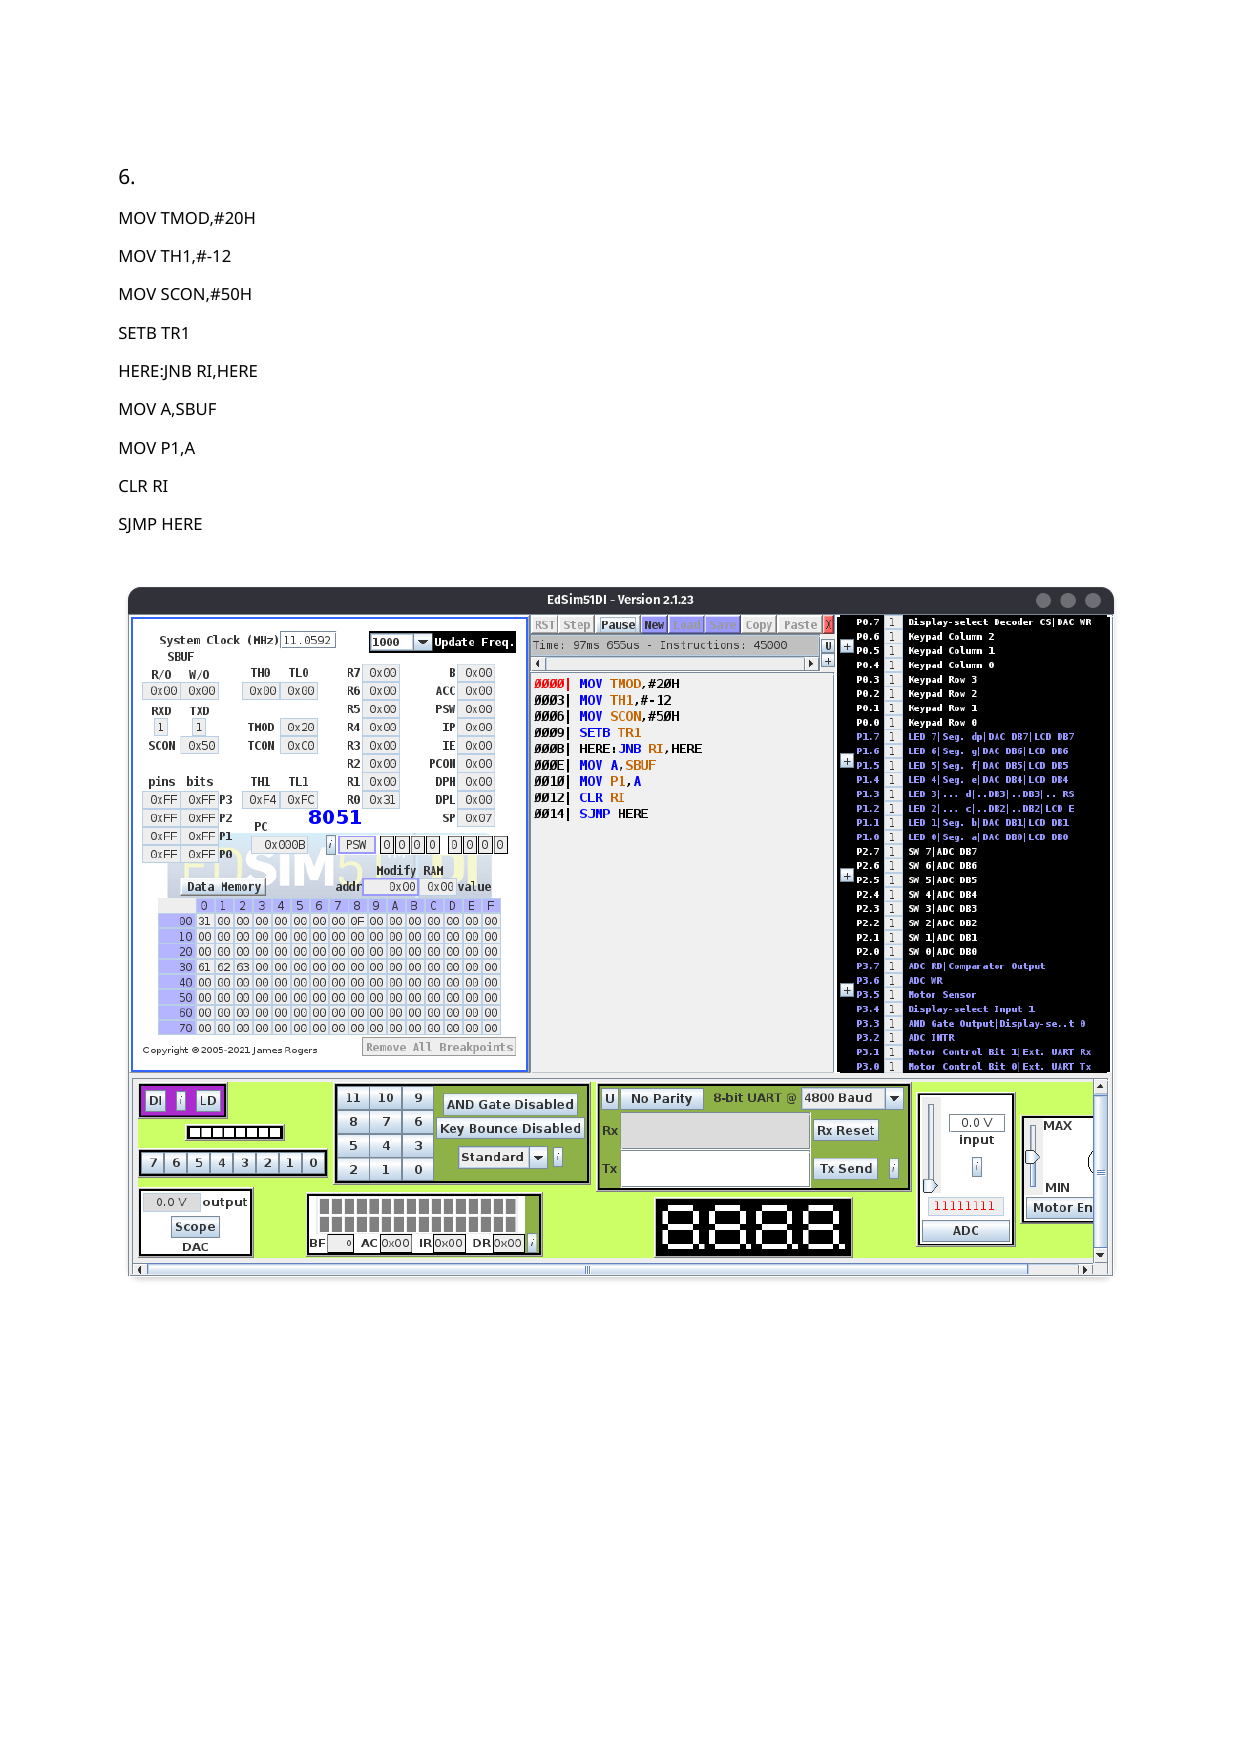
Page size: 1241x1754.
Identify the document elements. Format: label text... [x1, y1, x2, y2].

subtitle MOV TMOD,#20H [118, 206, 1122, 229]
subtitle SETB TR1 [118, 321, 1122, 344]
subtitle 6. [118, 162, 1122, 191]
subtitle CLR RI [118, 474, 1122, 497]
subtitle MOV P1,A [118, 436, 1122, 459]
subtitle MOV TH1,#-12 [118, 244, 1122, 267]
picture [118, 579, 1123, 1287]
subtitle HERE:JNB RI,HERE [118, 359, 1122, 382]
subtitle SJMP HERE [118, 513, 1122, 536]
subtitle MOV SCON,#50H [118, 283, 1122, 306]
subtitle MOV A,SBUF [118, 398, 1122, 421]
